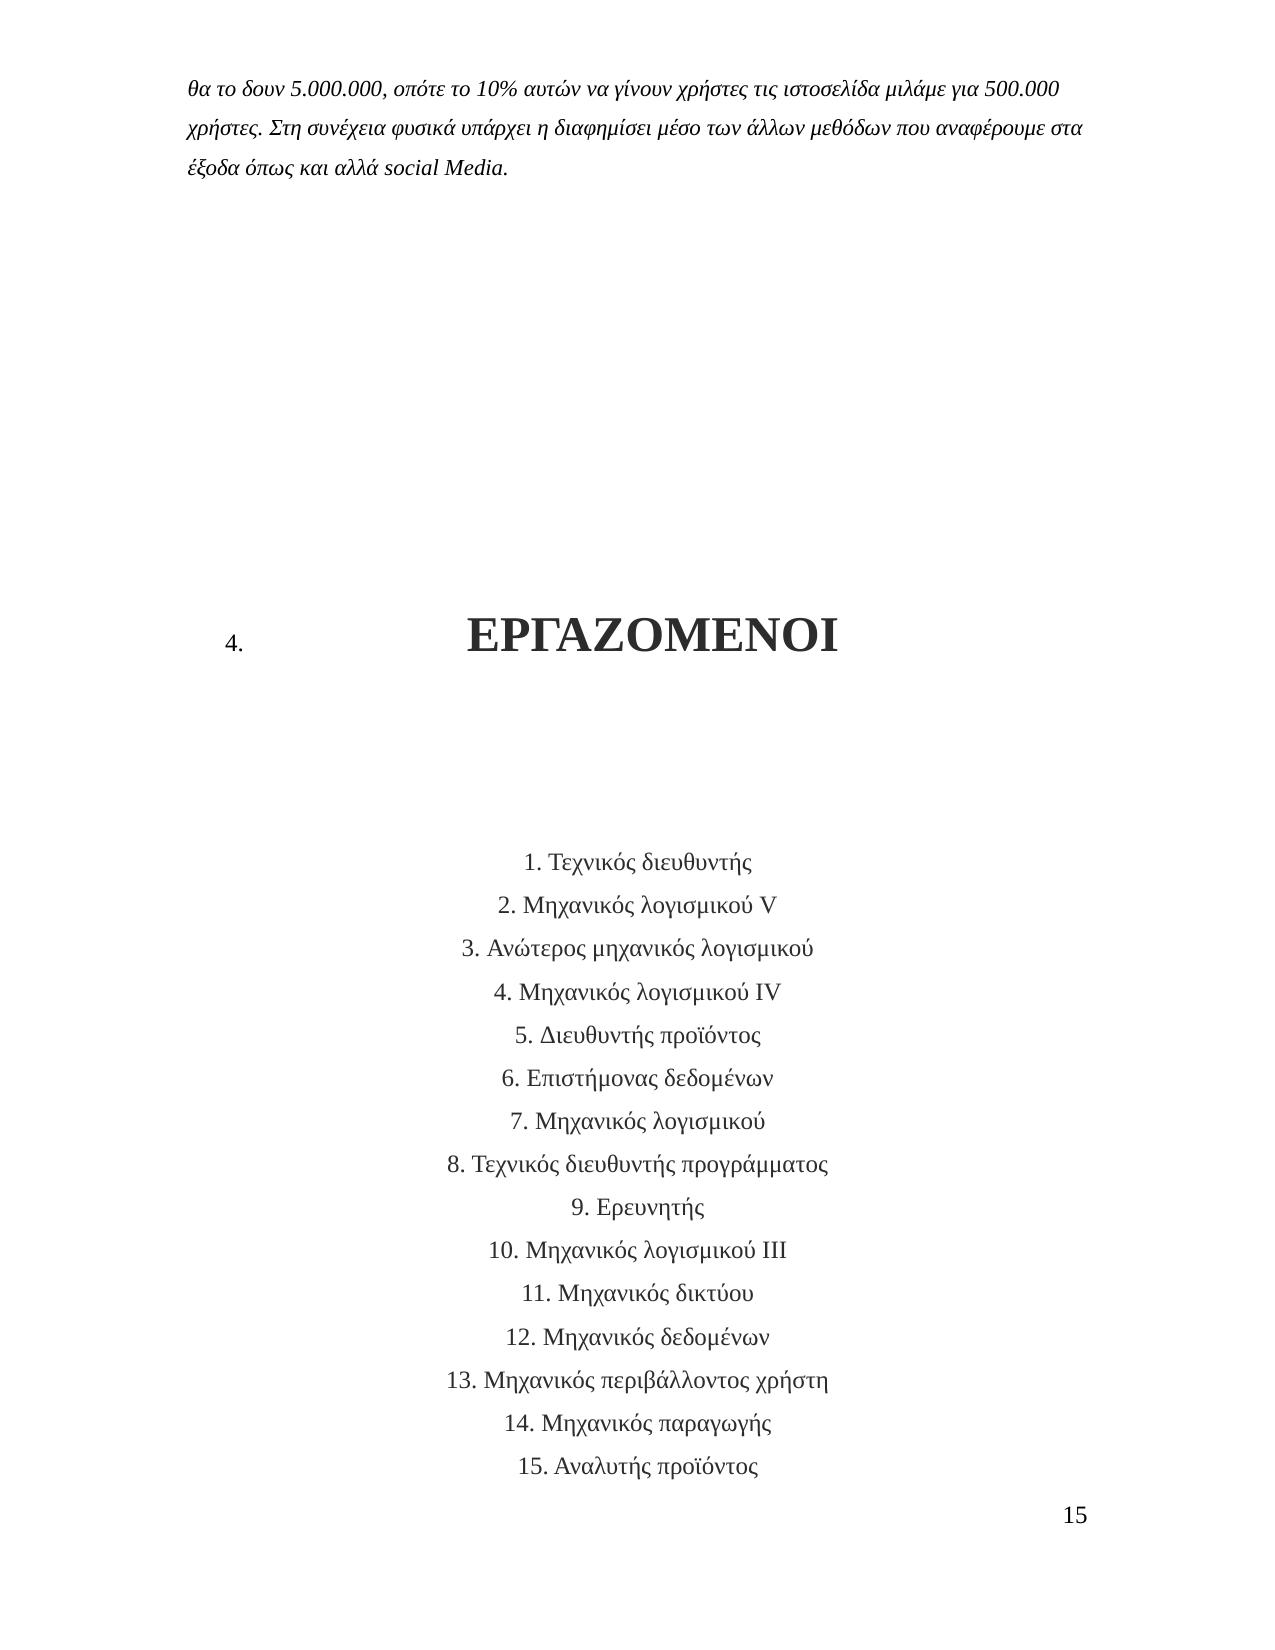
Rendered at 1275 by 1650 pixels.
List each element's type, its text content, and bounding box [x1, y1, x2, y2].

list ΕΡΓΑΖΟΜΕΝΟΙ [225, 574, 1087, 670]
text θα το δουν 5.000.000, οπότε το 10% αυτών να γίνουν χρήστες τις ιστοσελίδα μιλάμε για 500.000 χρήστες. Στη συνέχεια φυσικά υπάρχει η διαφημίσει μέσο των άλλων μεθόδων που αναφέρουμε στα έξοδα όπως και αλλά social Media. [187, 75, 1087, 180]
text 1. Τεχνικός διευθυντής 2. Μηχανικός λογισμικού V 3. Ανώτερος μηχανικός λογισμικού 4. Μηχανικός λογισμικού IV 5. Διευθυντής προϊόντος 6. Επιστήμονας δεδομένων 7. Μηχανικός λογισμικού 8. Τεχνικός διευθυντής προγράμματος 9. Ερευνητής 10. Μηχανικός λογισμικού III 11. Μηχανικός δικτύου 12. Μηχανικός δεδομένων 13. Μηχανικός περιβάλλοντος χρήστη 14. Μηχανικός παραγωγής 15. Αναλυτής προϊόντος [187, 847, 1087, 1480]
